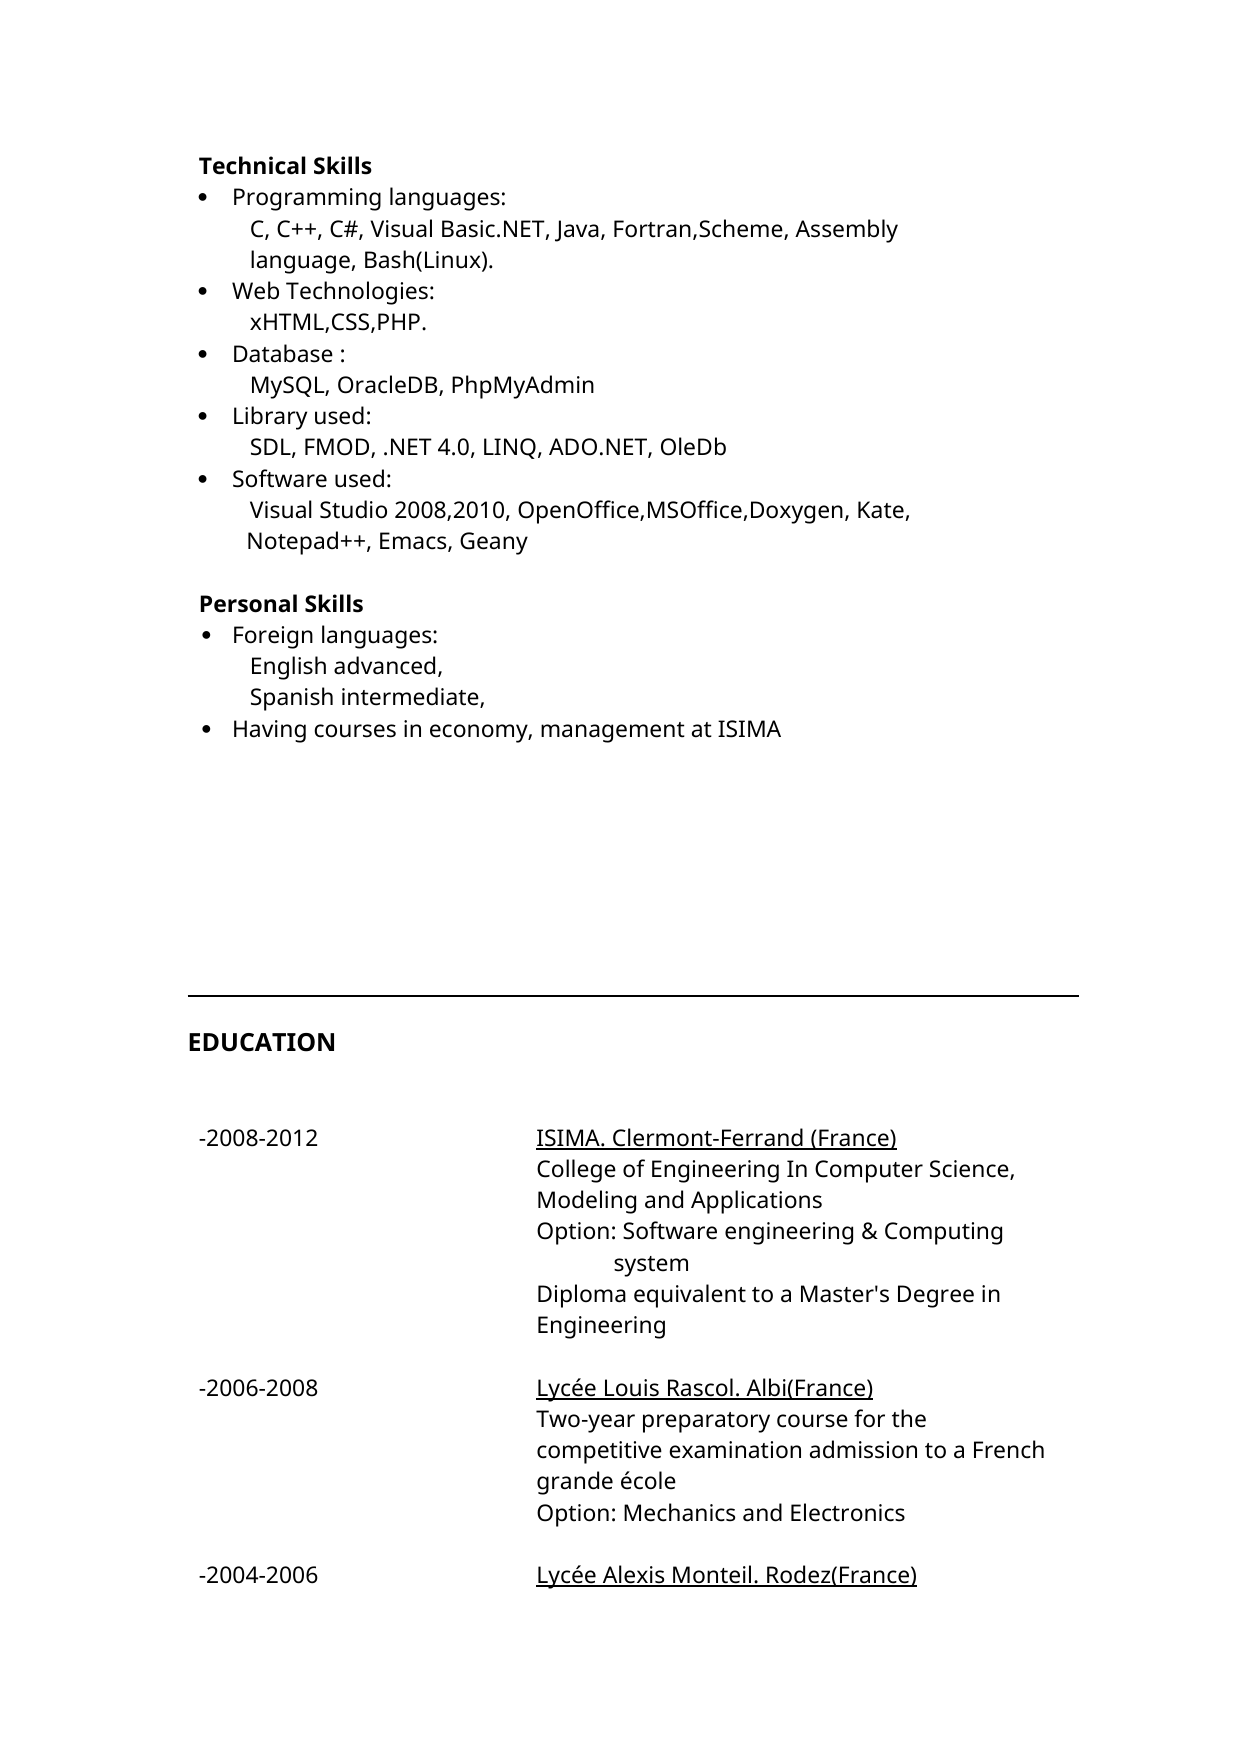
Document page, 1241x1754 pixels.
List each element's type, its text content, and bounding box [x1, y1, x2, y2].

table_header Technical Skills Programming languages: C, C++, C#, Visual Basic.NET, Java, Fortran,Scheme, Assembly language, Bash(Linux). Web Technologies: xHTML,CSS,PHP. Database : MySQL, OracleDB, PhpMyAdmin Library used: SDL, FMOD, .NET 4.0, LINQ, ADO.NET, OleDb Software used: Visual Studio 2008,2010, OpenOffice,MSOffice,Doxygen, Kate, Notepad++, Emacs, Geany Personal Skills Foreign languages: English advanced, Spanish intermediate, Having courses in economy, management at ISIMA [188, 150, 1069, 744]
table_cell [188, 744, 1069, 775]
table_header -2008-2012 -2006-2008 -2004-2006 [188, 1122, 525, 1590]
subtitle EDUCATION [187, 1025, 1053, 1059]
table_header ISIMA. Clermont-Ferrand (France) College of Engineering In Computer Science, Modeling and Applications Option: Software engineering & Computing system Diploma equivalent to a Master's Degree in Engineering Lycée Louis Rascol. Albi(France) Two-year preparatory course for the competitive examination admission to a French grande école Option: Mechanics and Electronics Lycée Alexis Monteil. Rodez(France) [525, 1122, 1064, 1590]
